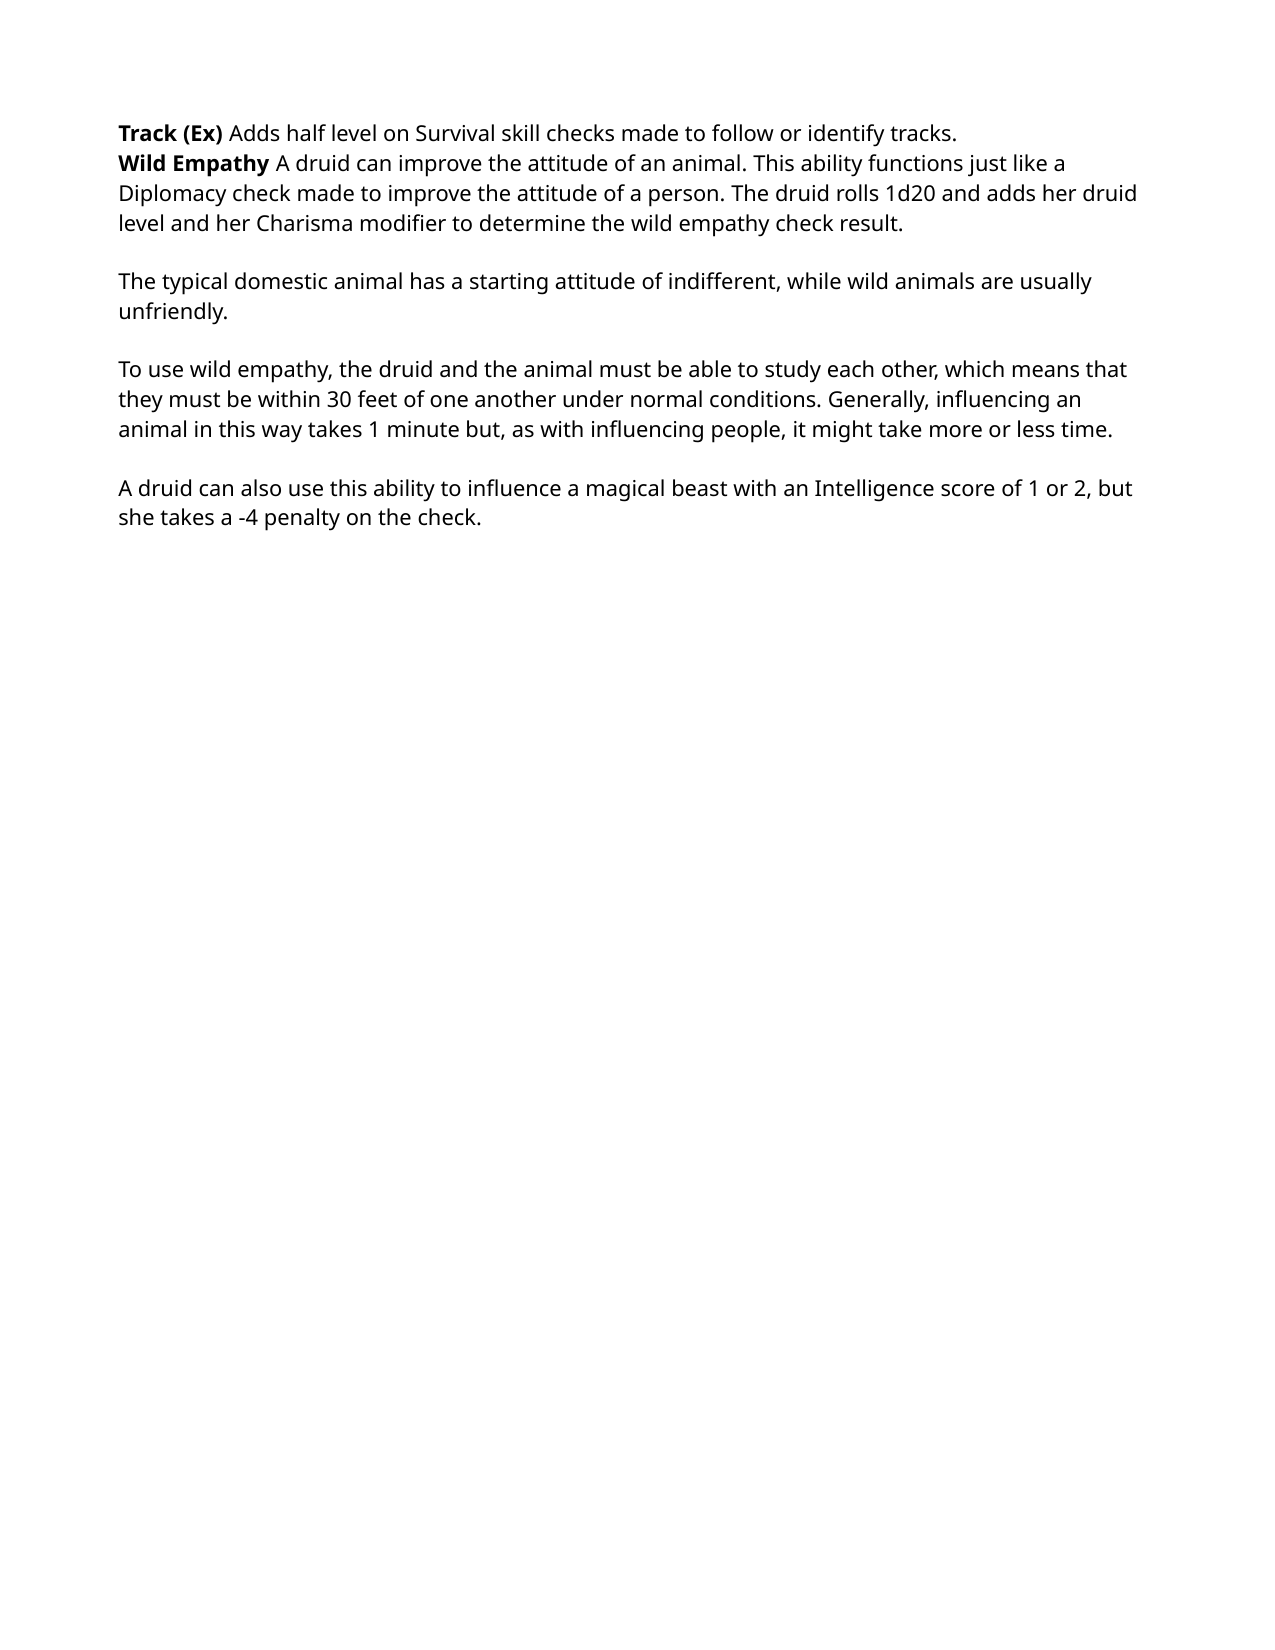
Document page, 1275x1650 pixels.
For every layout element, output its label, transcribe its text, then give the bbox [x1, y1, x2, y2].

text Track (Ex) Adds half level on Survival skill checks made to follow or identify tracks. Wild Empathy A druid can improve the attitude of an animal. This ability functions just like a Diplomacy check made to improve the attitude of a person. The druid rolls 1d20 and adds her druid level and her Charisma modifier to determine the wild empathy check result. The typical domestic animal has a starting attitude of indifferent, while wild animals are usually unfriendly. To use wild empathy, the druid and the animal must be able to study each other, which means that they must be within 30 feet of one another under normal conditions. Generally, influencing an animal in this way takes 1 minute but, as with influencing people, it might take more or less time. A druid can also use this ability to influence a magical beast with an Intelligence score of 1 or 2, but she takes a -4 penalty on the check. [118, 118, 1157, 532]
